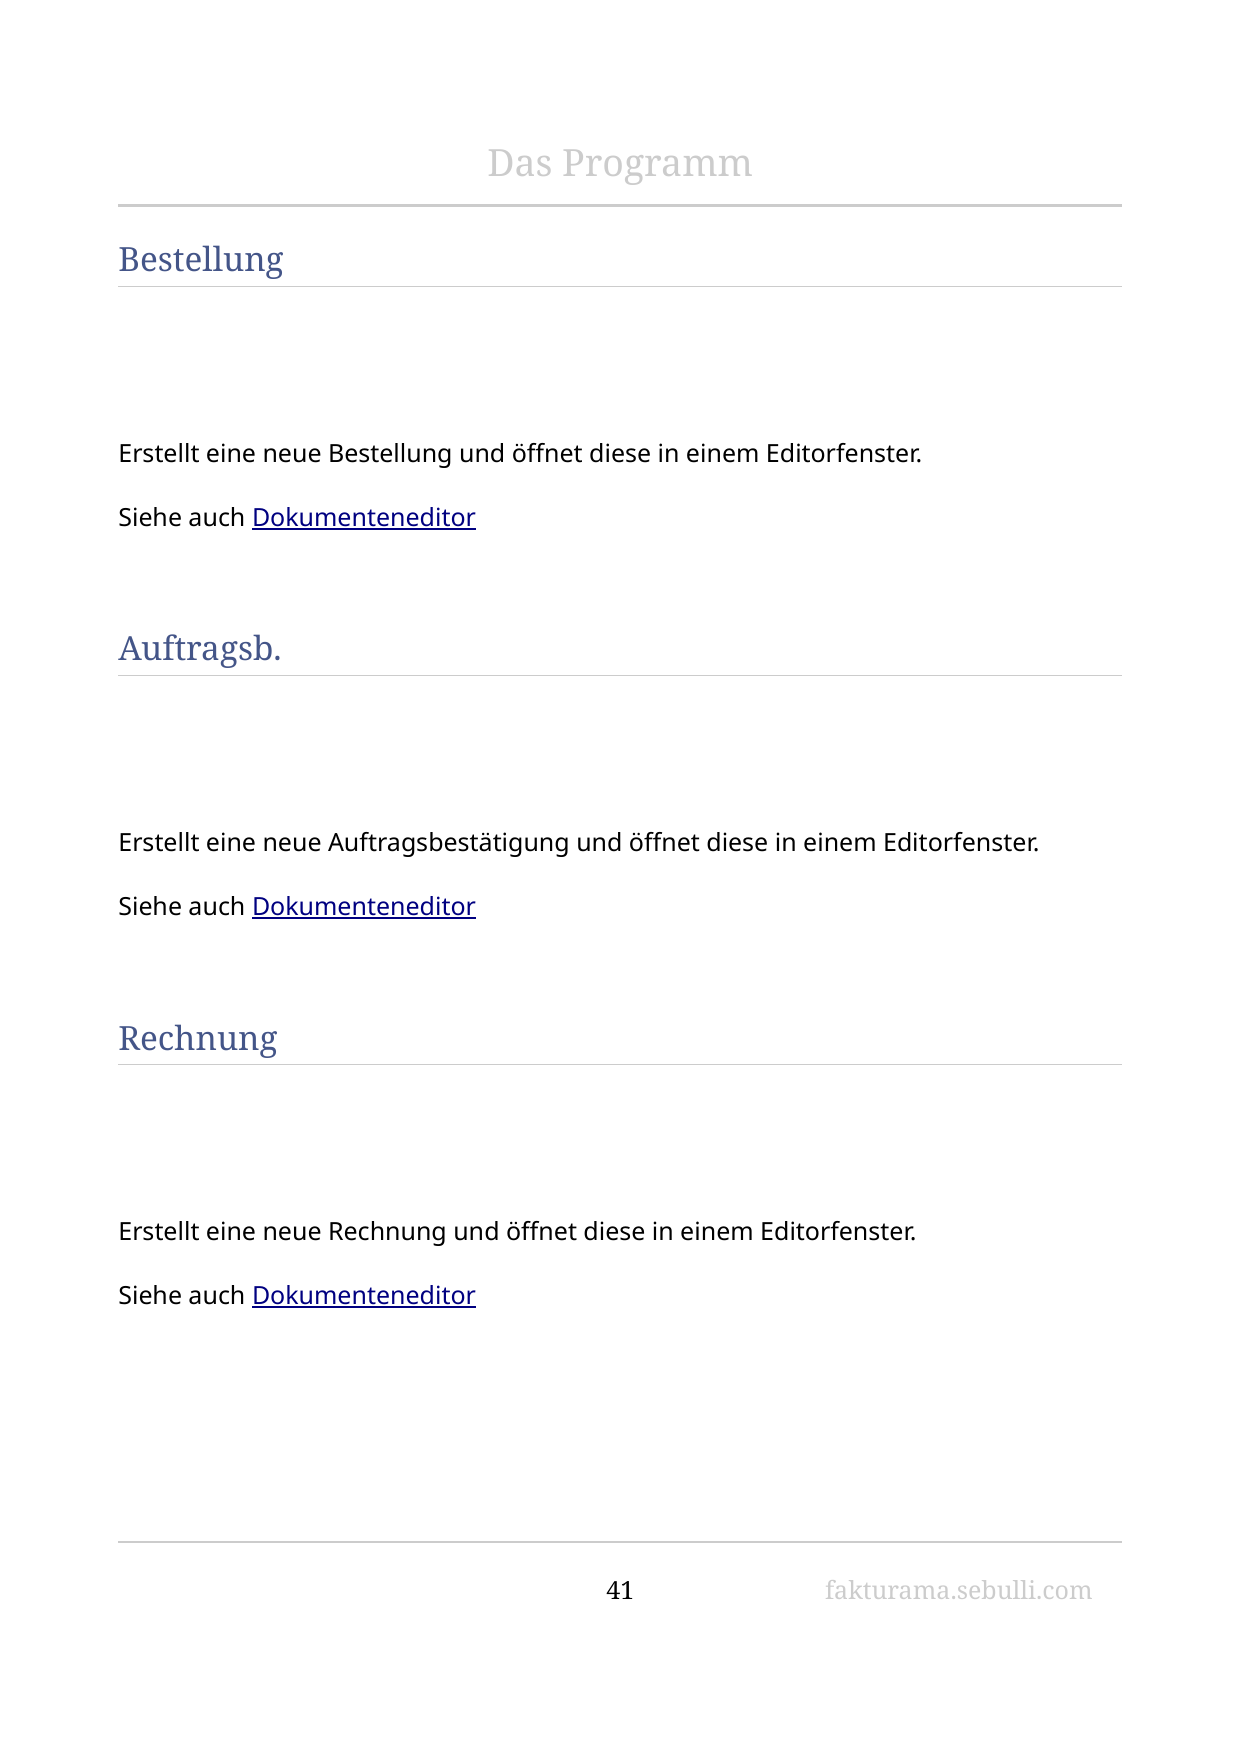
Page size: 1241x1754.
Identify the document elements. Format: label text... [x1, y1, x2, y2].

text Siehe auch Dokumenteneditor [118, 888, 1122, 922]
text Siehe auch Dokumenteneditor [118, 1277, 1122, 1311]
subtitle Rechnung [118, 1014, 1122, 1064]
subtitle Auftragsb. [118, 625, 1122, 675]
text Erstellt eine neue Auftragsbestätigung und öffnet diese in einem Editorfenster. [118, 825, 1122, 859]
text Erstellt eine neue Bestellung und öffnet diese in einem Editorfenster. [118, 436, 1122, 470]
subtitle Bestellung [118, 236, 1122, 286]
text Siehe auch Dokumenteneditor [118, 499, 1122, 533]
text Erstellt eine neue Rechnung und öffnet diese in einem Editorfenster. [118, 1214, 1122, 1248]
